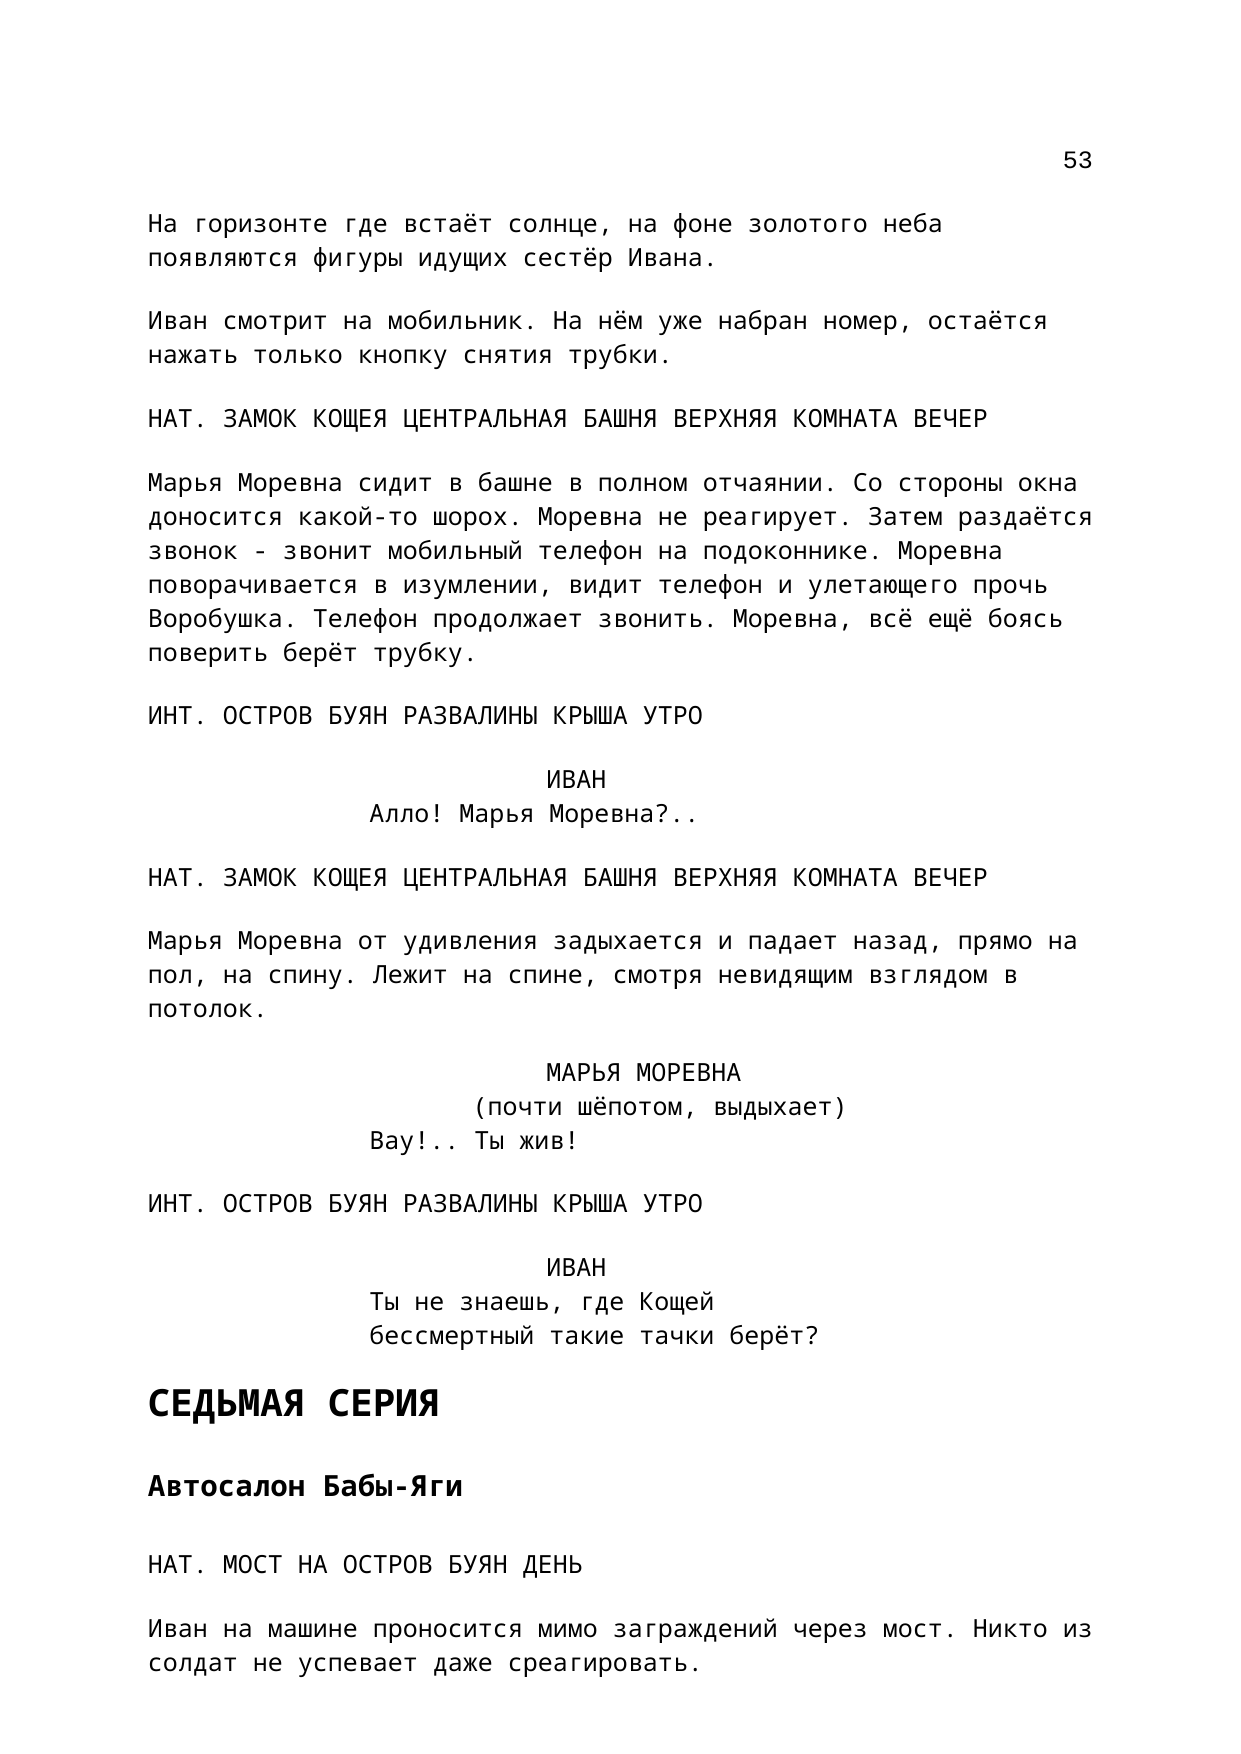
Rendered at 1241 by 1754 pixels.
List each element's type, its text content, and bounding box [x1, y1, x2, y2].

text Марья Моревна сидит в башне в полном отчаянии. Со стороны окна доносится какой-то шорох. Моревна не реагирует. Затем раздаётся звонок - звонит мобильный телефон на подоконнике. Моревна поворачивается в изумлении, видит телефон и улетающего прочь Воробушка. Телефон продолжает звонить. Моревна, всё ещё боясь поверить берёт трубку. [148, 464, 1093, 668]
text Марья Моревна от удивления задыхается и падает назад, прямо на пол, на спину. Лежит на спине, смотря невидящим взглядом в потолок. [148, 923, 1093, 1025]
text ИНТ. ОСТРОВ БУЯН РАЗВАЛИНЫ КРЫША УТРО [148, 698, 1093, 732]
subtitle СЕДЬМАЯ СЕРИЯ [148, 1377, 1093, 1428]
text Алло! Марья Моревна?.. [369, 796, 871, 830]
text НАТ. МОСТ НА ОСТРОВ БУЯН ДЕНЬ [148, 1547, 1093, 1581]
text ИНТ. ОСТРОВ БУЯН РАЗВАЛИНЫ КРЫША УТРО [148, 1186, 1093, 1220]
text МАРЬЯ МОРЕВНА [546, 1054, 1093, 1088]
text Ты не знаешь, где Кощей бессмертный такие тачки берёт? [369, 1284, 871, 1352]
text (почти шёпотом, выдыхает) [472, 1088, 871, 1122]
text ИВАН [546, 762, 1093, 796]
text Иван смотрит на мобильник. На нём уже набран номер, остаётся нажать только кнопку снятия трубки. [148, 303, 1093, 371]
subtitle Автосалон Бабы-Яги [148, 1465, 1093, 1505]
text ИВАН [546, 1249, 1093, 1284]
text НАТ. ЗАМОК КОЩЕЯ ЦЕНТРАЛЬНАЯ БАШНЯ ВЕРХНЯЯ КОМНАТА ВЕЧЕР [148, 401, 1093, 435]
text На горизонте где встаёт солнце, на фоне золотого неба появляются фигуры идущих сестёр Ивана. [148, 205, 1093, 273]
text НАТ. ЗАМОК КОЩЕЯ ЦЕНТРАЛЬНАЯ БАШНЯ ВЕРХНЯЯ КОМНАТА ВЕЧЕР [148, 859, 1093, 893]
text Вау!.. Ты жив! [369, 1122, 871, 1157]
text Иван на машине проносится мимо заграждений через мост. Никто из солдат не успевает даже среагировать. [148, 1611, 1093, 1679]
